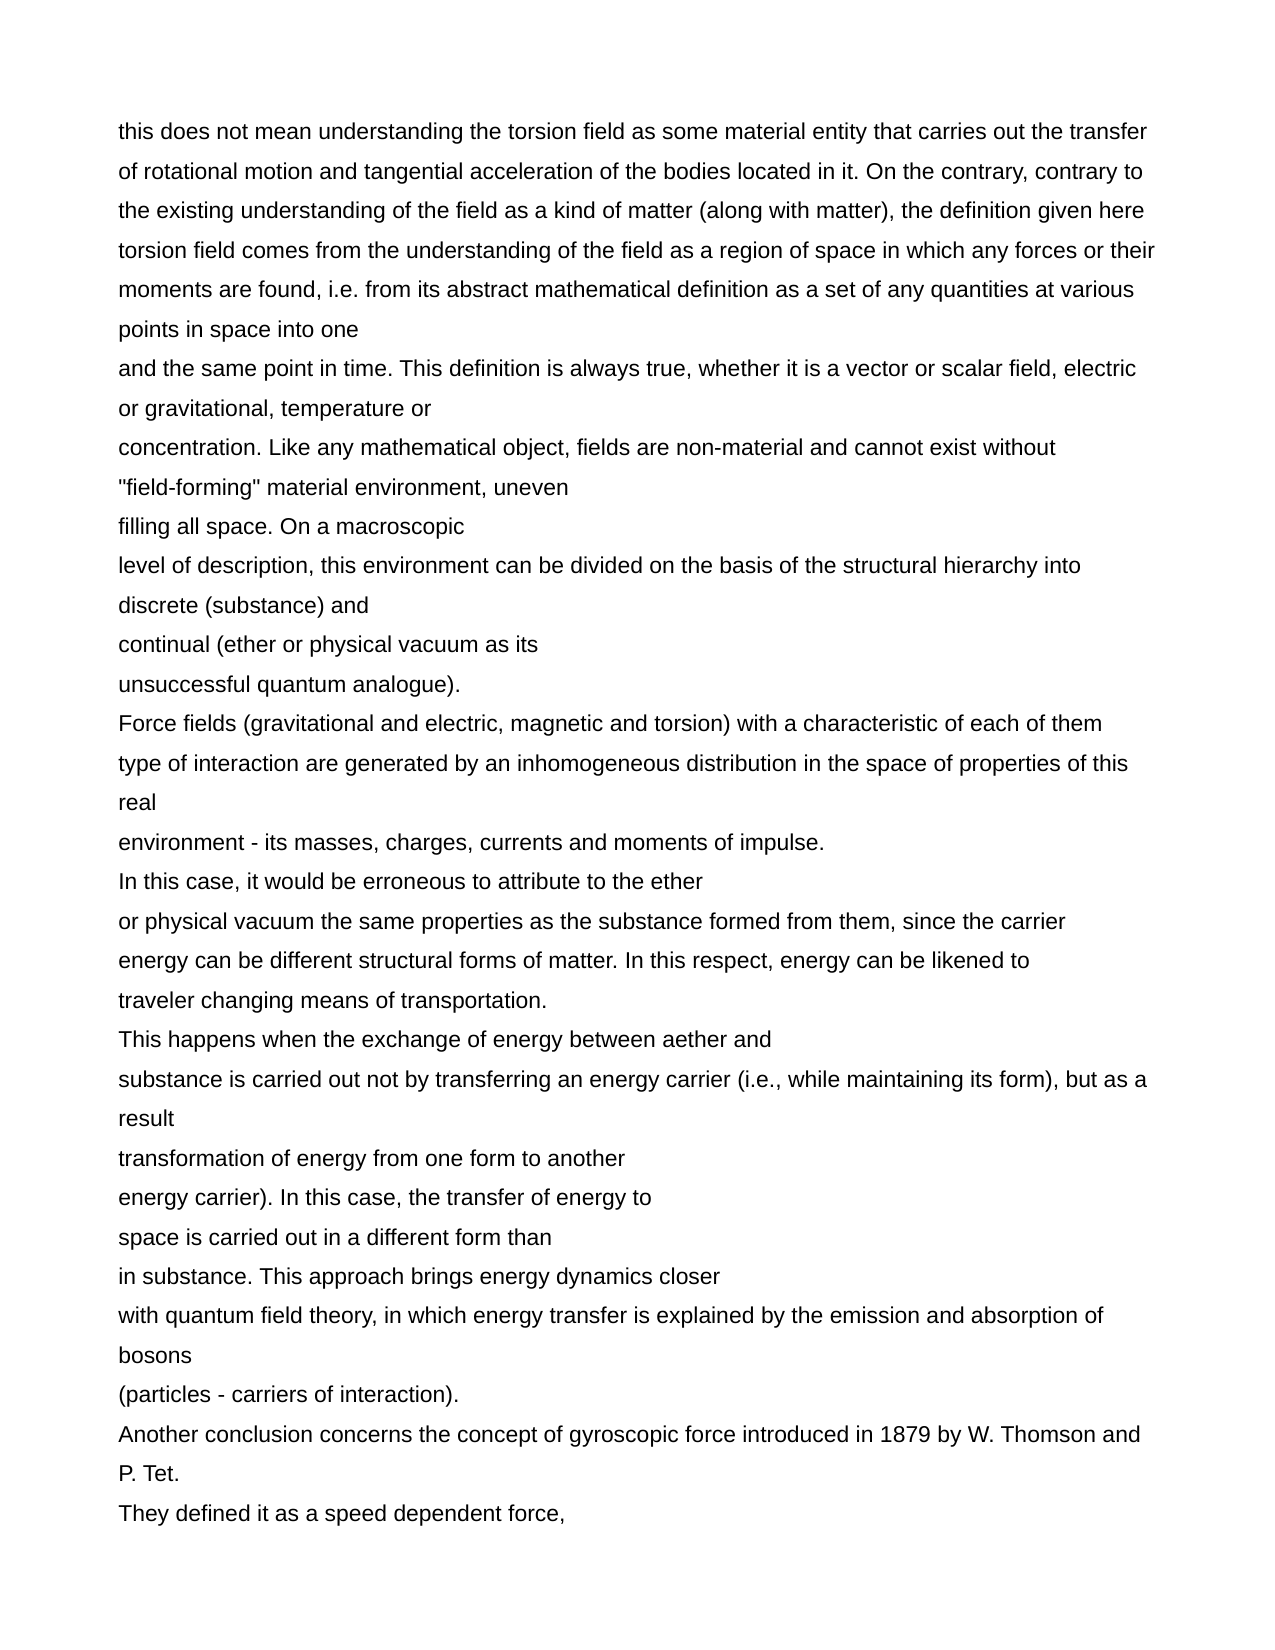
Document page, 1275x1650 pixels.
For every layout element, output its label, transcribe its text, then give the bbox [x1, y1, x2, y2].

text level of description, this environment can be divided on the basis of the structural hierarchy into discrete (substance) and [118, 552, 1157, 618]
text They defined it as a speed dependent force, [118, 1500, 1157, 1526]
text energy can be different structural forms of matter. In this respect, energy can be likened to [118, 947, 1157, 973]
text Another conclusion concerns the concept of gyroscopic force introduced in 1879 by W. Thomson and P. Tet. [118, 1421, 1157, 1487]
text energy carrier). In this case, the transfer of energy to [118, 1184, 1157, 1210]
text this does not mean understanding the torsion field as some material entity that carries out the transfer of rotational motion and tangential acceleration of the bodies located in it. On the contrary, contrary to the existing understanding of the field as a kind of matter (along with matter), the definition given here [118, 118, 1157, 223]
text In this case, it would be erroneous to attribute to the ether [118, 868, 1157, 894]
text traveler changing means of transportation. [118, 987, 1157, 1013]
text torsion field comes from the understanding of the field as a region of space in which any forces or their moments are found, i.e. from its abstract mathematical definition as a set of any quantities at various points in space into one [118, 237, 1157, 342]
text environment - its masses, charges, currents and moments of impulse. [118, 829, 1157, 855]
text space is carried out in a different form than [118, 1223, 1157, 1250]
text "field-forming" material environment, uneven [118, 473, 1157, 500]
text Force fields (gravitational and electric, magnetic and torsion) with a characteristic of each of them [118, 710, 1157, 737]
text This happens when the exchange of energy between aether and [118, 1026, 1157, 1052]
text substance is carried out not by transferring an energy carrier (i.e., while maintaining its form), but as a result [118, 1066, 1157, 1131]
text type of interaction are generated by an inhomogeneous distribution in the space of properties of this real [118, 750, 1157, 816]
text (particles - carriers of interaction). [118, 1381, 1157, 1408]
text transformation of energy from one form to another [118, 1144, 1157, 1171]
text unsuccessful quantum analogue). [118, 671, 1157, 697]
text or physical vacuum the same properties as the substance formed from them, since the carrier [118, 908, 1157, 934]
text and the same point in time. This definition is always true, whether it is a vector or scalar field, electric or gravitational, temperature or [118, 355, 1157, 421]
text in substance. This approach brings energy dynamics closer [118, 1263, 1157, 1289]
text concentration. Like any mathematical object, fields are non-material and cannot exist without [118, 434, 1157, 460]
text with quantum field theory, in which energy transfer is explained by the emission and absorption of bosons [118, 1302, 1157, 1368]
text filling all space. On a macroscopic [118, 513, 1157, 539]
text continual (ether or physical vacuum as its [118, 631, 1157, 658]
